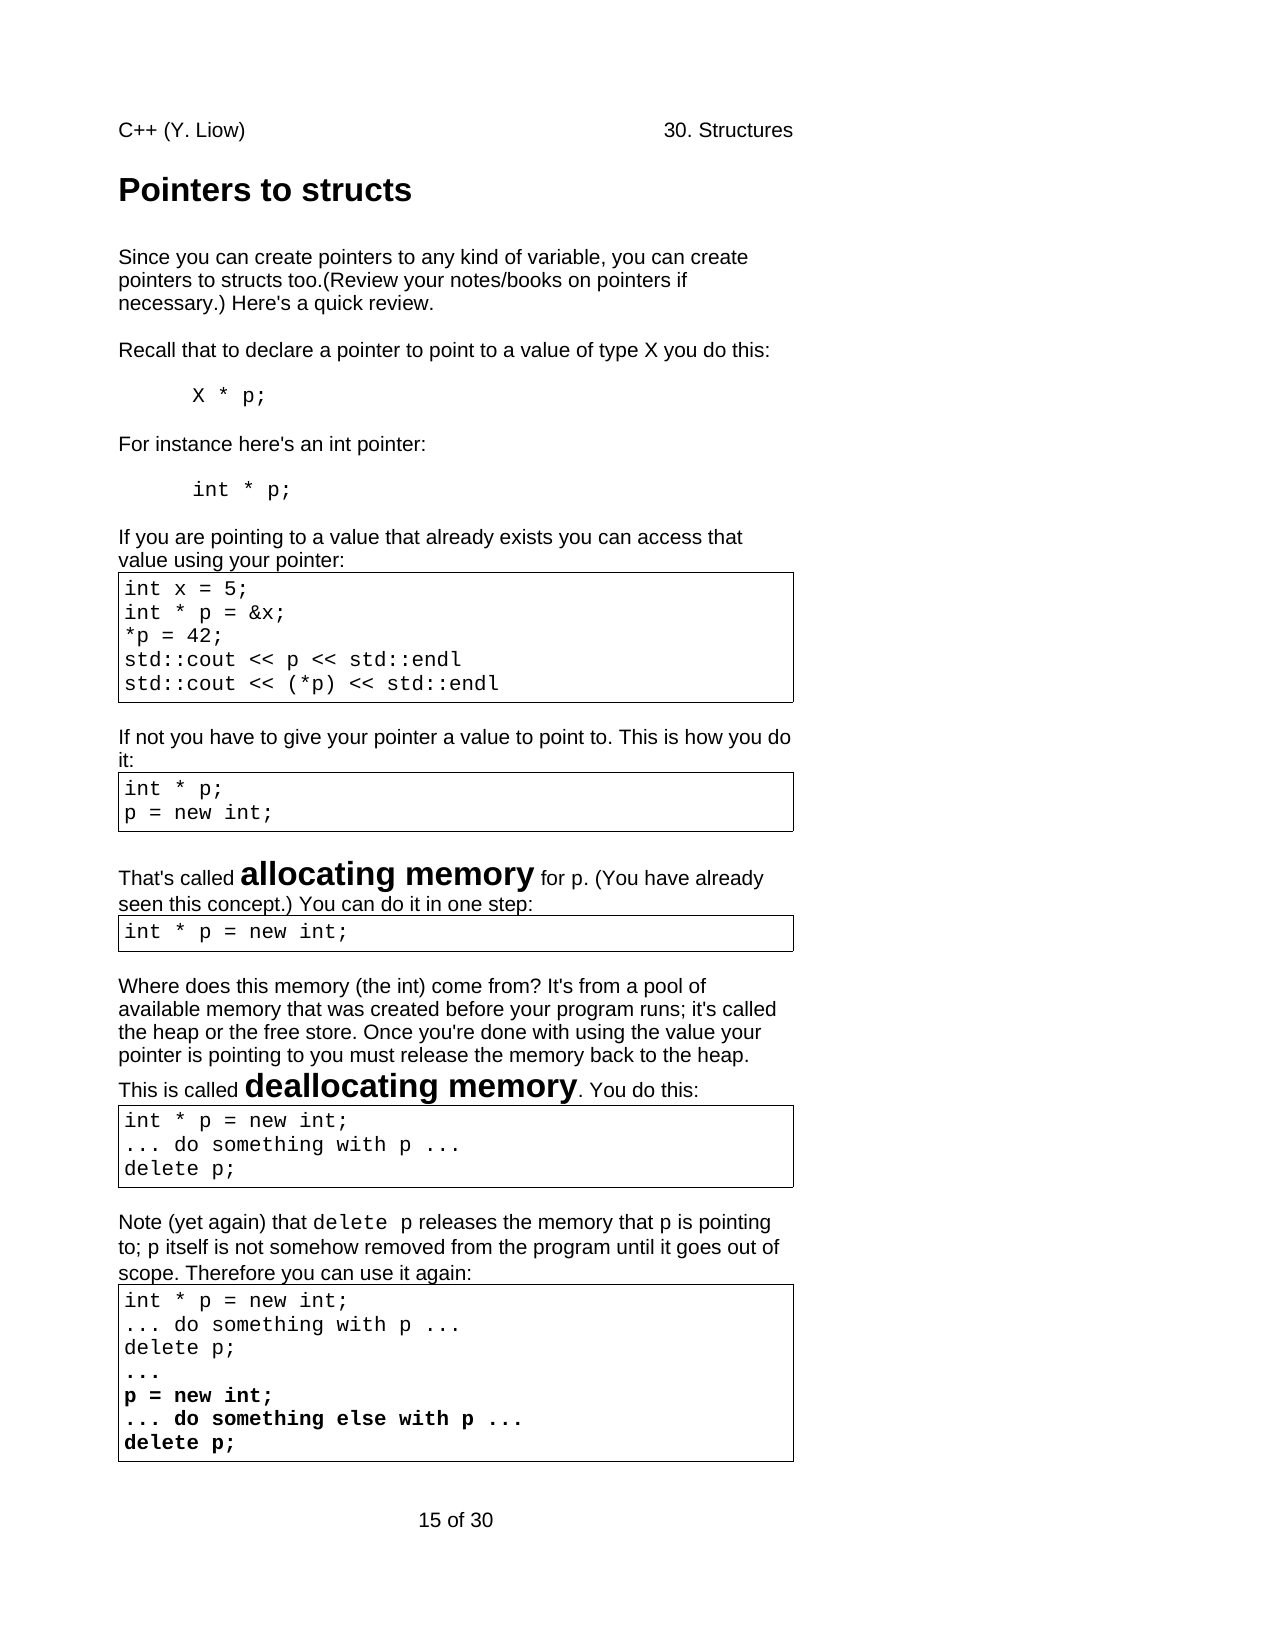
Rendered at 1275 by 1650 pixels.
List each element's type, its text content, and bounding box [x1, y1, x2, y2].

text X * p; [118, 385, 793, 408]
text Recall that to declare a pointer to point to a value of type X you do this: [118, 338, 793, 362]
text Where does this memory (the int) come from? It's from a pool of available memory that was created before your program runs; it's called the heap or the free store. Once you're done with using the value your pointer is pointing to you must release the memory back to the heap. This is called deallocating memory. You do this: [118, 974, 793, 1104]
table_header int x = 5; int * p = &x; *p = 42; std::cout << p << std::endl std::cout << (*p) << std::endl [119, 573, 793, 702]
text For instance here's an int pointer: [118, 432, 793, 455]
table_header int * p = new int; ... do something with p ... delete p; [119, 1106, 793, 1187]
text Note (yet again) that delete p releases the memory that p is pointing to; p itself is not somehow removed from the program until it goes out of scope. Therefore you can use it again: [118, 1211, 793, 1284]
table_header int * p = new int; [119, 916, 793, 951]
table_header int * p = new int; ... do something with p ... delete p; ... p = new int; ... do something else with p ... delete p; [119, 1285, 793, 1461]
text Since you can create pointers to any kind of variable, you can create pointers to structs too.(Review your notes/books on pointers if necessary.) Here's a quick review. [118, 245, 793, 315]
text Pointers to structs [118, 171, 793, 208]
table_header int * p; p = new int; [119, 773, 793, 831]
text That's called allocating memory for p. (You have already seen this concept.) You can do it in one step: [118, 855, 793, 915]
text If you are pointing to a value that already exists you can access that value using your pointer: [118, 526, 793, 572]
text int * p; [118, 478, 793, 502]
text If not you have to give your pointer a value to point to. This is how you do it: [118, 726, 793, 772]
